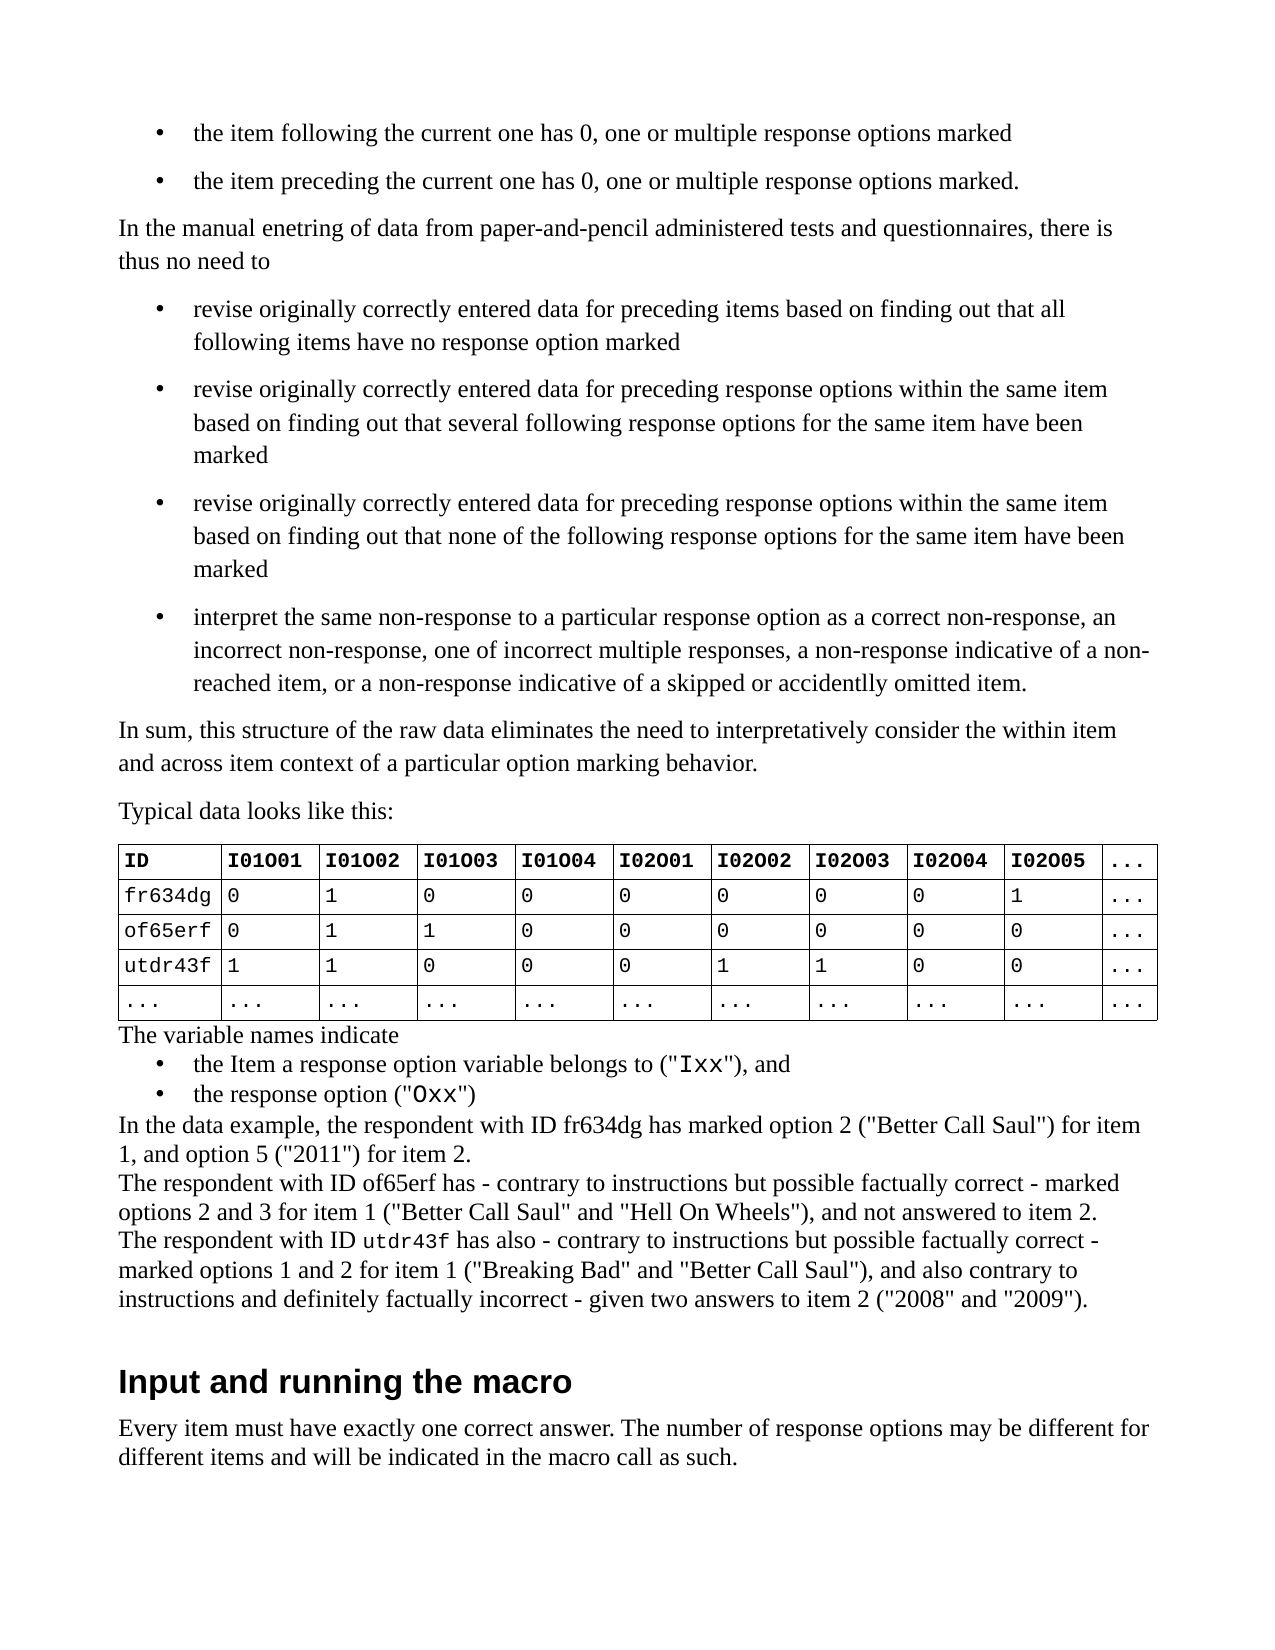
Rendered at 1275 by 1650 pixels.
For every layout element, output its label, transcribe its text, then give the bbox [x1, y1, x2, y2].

list revise originally correctly entered data for preceding items based on finding out that all following items have no response option marked [156, 294, 1157, 356]
table_cell ... [908, 986, 1004, 1020]
table_cell 0 [712, 880, 809, 914]
list interpret the same non-response to a particular response option as a correct non-response, an incorrect non-response, one of incorrect multiple responses, a non-response indicative of a non-reached item, or a non-response indicative of a skipped or accidentlly omitted item. [156, 602, 1157, 697]
table_header I01O02 [320, 845, 417, 879]
table_cell ... [222, 986, 319, 1020]
table_cell 0 [614, 915, 711, 949]
list the Item a response option variable belongs to ("Ixx"), and [156, 1049, 1157, 1079]
table_cell ... [1103, 950, 1157, 984]
text In sum, this structure of the raw data eliminates the need to interpretatively consider the within item and across item context of a particular option marking behavior. [118, 716, 1157, 777]
text Every item must have exactly one correct answer. The number of response options may be different for different items and will be indicated in the macro call as such. [118, 1413, 1157, 1471]
table_cell 0 [418, 880, 515, 914]
list the response option ("Oxx") [156, 1079, 1157, 1110]
table_header I01O04 [516, 845, 613, 879]
table_cell ... [810, 986, 907, 1020]
table_cell 0 [712, 915, 809, 949]
table_cell 1 [320, 880, 417, 914]
table_cell of65erf [119, 915, 221, 949]
table_cell ... [1103, 915, 1157, 949]
list the item preceding the current one has 0, one or multiple response options marked. [156, 166, 1157, 194]
table_cell 0 [908, 950, 1004, 984]
list revise originally correctly entered data for preceding response options within the same item based on finding out that none of the following response options for the same item have been marked [156, 488, 1157, 583]
table_cell 0 [516, 880, 613, 914]
list revise originally correctly entered data for preceding response options within the same item based on finding out that several following response options for the same item have been marked [156, 374, 1157, 469]
table_cell 0 [1005, 915, 1102, 949]
table_cell fr634dg [119, 880, 221, 914]
table_header I02O02 [712, 845, 809, 879]
table_cell utdr43f [119, 950, 221, 984]
table_cell 1 [320, 915, 417, 949]
text The respondent with ID utdr43f has also - contrary to instructions but possible factually correct - marked options 1 and 2 for item 1 ("Breaking Bad" and "Better Call Saul"), and also contrary to instructions and definitely factually incorrect - given two answers to item 2 ("2008" and "2009"). [118, 1225, 1157, 1312]
subtitle Input and running the macro [118, 1362, 1157, 1401]
table_cell ... [1103, 986, 1157, 1020]
table_cell 0 [516, 915, 613, 949]
table_cell ... [320, 986, 417, 1020]
table_cell 0 [614, 880, 711, 914]
text In the data example, the respondent with ID fr634dg has marked option 2 ("Better Call Saul") for item 1, and option 5 ("2011") for item 2. [118, 1110, 1157, 1168]
table_cell 1 [712, 950, 809, 984]
table_header I02O03 [810, 845, 907, 879]
table_cell 0 [908, 915, 1004, 949]
table_cell 1 [320, 950, 417, 984]
table_cell ... [1005, 986, 1102, 1020]
table_header ... [1103, 845, 1157, 879]
table_cell ... [712, 986, 809, 1020]
table_cell ... [119, 986, 221, 1020]
table_cell 0 [1005, 950, 1102, 984]
table_header I02O04 [908, 845, 1004, 879]
table_cell ... [614, 986, 711, 1020]
text In the manual enetring of data from paper-and-pencil administered tests and questionnaires, there is thus no need to [118, 213, 1157, 275]
table_header ID [119, 845, 221, 879]
table_cell ... [516, 986, 613, 1020]
table_cell 0 [418, 950, 515, 984]
table_cell 0 [810, 880, 907, 914]
table_header I02O01 [614, 845, 711, 879]
table_cell 0 [222, 880, 319, 914]
table_cell ... [418, 986, 515, 1020]
table_cell 0 [614, 950, 711, 984]
text Typical data looks like this: [118, 796, 1157, 825]
table_cell 1 [222, 950, 319, 984]
table_cell 0 [516, 950, 613, 984]
table_cell 0 [810, 915, 907, 949]
table_header I02O05 [1005, 845, 1102, 879]
table_cell ... [1103, 880, 1157, 914]
table_cell 1 [810, 950, 907, 984]
list the item following the current one has 0, one or multiple response options marked [156, 118, 1157, 147]
table_header I01O03 [418, 845, 515, 879]
text The variable names indicate [118, 1021, 1157, 1049]
table_header I01O01 [222, 845, 319, 879]
table_cell 0 [908, 880, 1004, 914]
text The respondent with ID of65erf has - contrary to instructions but possible factually correct - marked options 2 and 3 for item 1 ("Better Call Saul" and "Hell On Wheels"), and not answered to item 2. [118, 1168, 1157, 1225]
table_cell 1 [418, 915, 515, 949]
table_cell 1 [1005, 880, 1102, 914]
table_cell 0 [222, 915, 319, 949]
